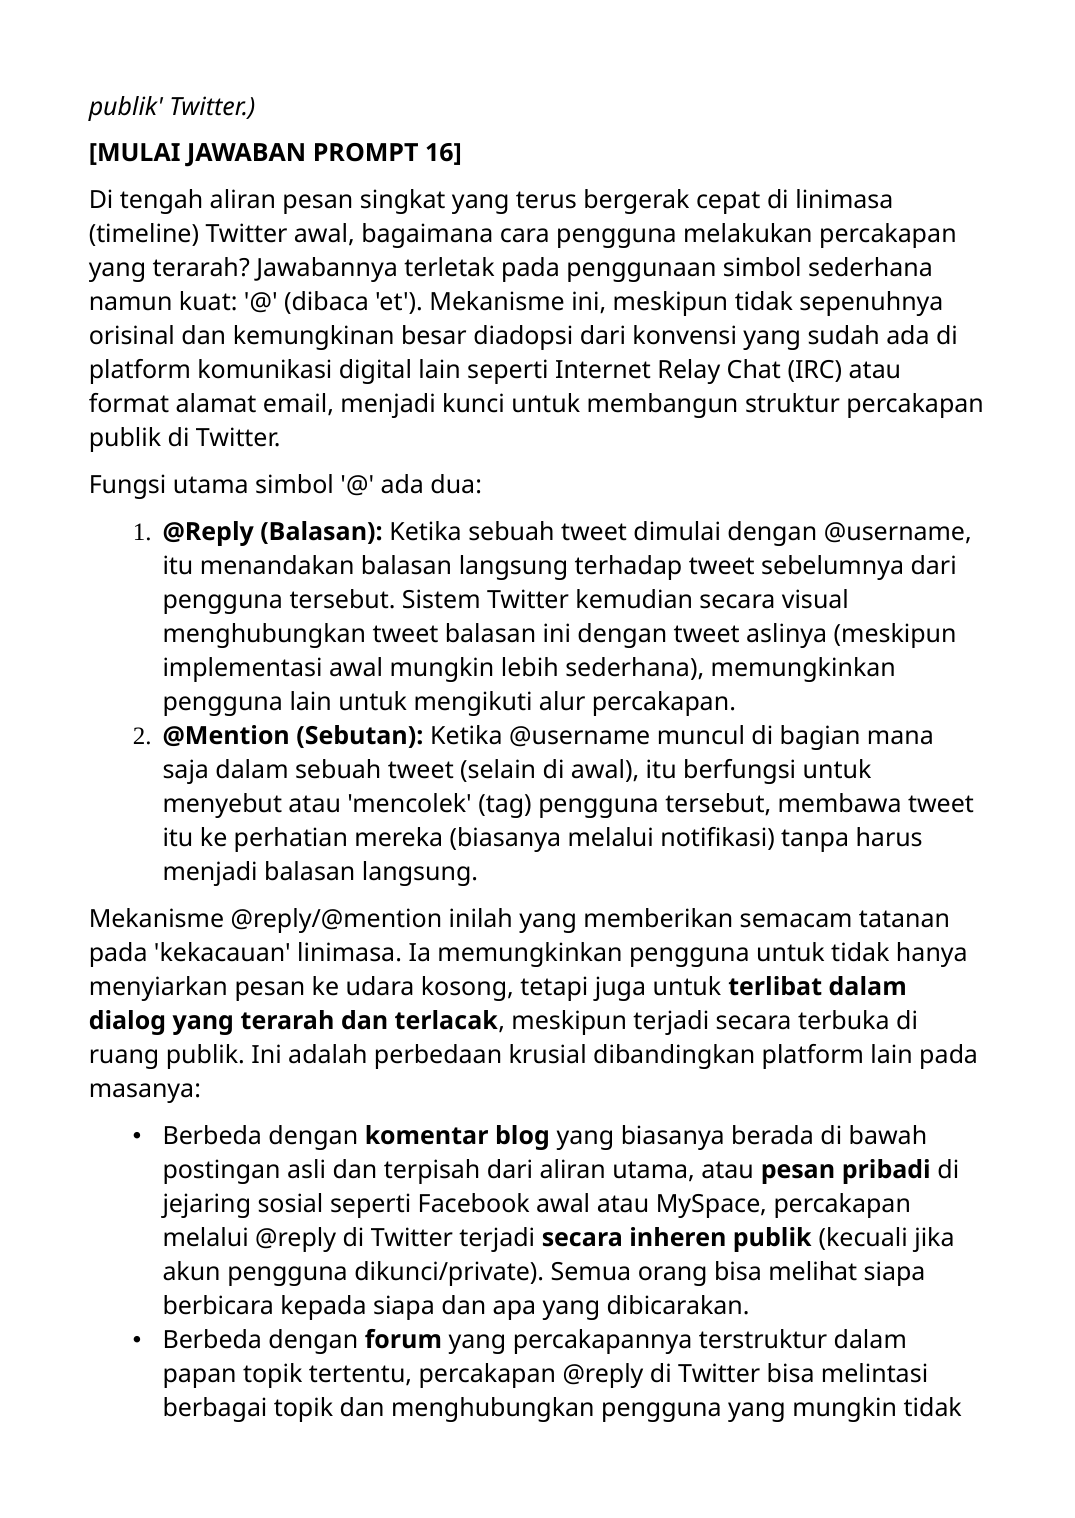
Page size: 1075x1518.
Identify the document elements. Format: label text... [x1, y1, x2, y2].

text Fungsi utama simbol '@' ada dua: [88, 467, 986, 501]
text Mekanisme @reply/@mention inilah yang memberikan semacam tatanan pada 'kekacauan' linimasa. Ia memungkinkan pengguna untuk tidak hanya menyiarkan pesan ke udara kosong, tetapi juga untuk terlibat dalam dialog yang terarah dan terlacak, meskipun terjadi secara terbuka di ruang publik. Ini adalah perbedaan krusial dibandingkan platform lain pada masanya: [88, 900, 986, 1105]
list Berbeda dengan forum yang percakapannya terstruktur dalam papan topik tertentu, percakapan @reply di Twitter bisa melintasi berbagai topik dan menghubungkan pengguna yang mungkin tidak [133, 1322, 986, 1424]
list Berbeda dengan komentar blog yang biasanya berada di bawah postingan asli dan terpisah dari aliran utama, atau pesan pribadi di jejaring sosial seperti Facebook awal atau MySpace, percakapan melalui @reply di Twitter terjadi secara inheren publik (kecuali jika akun pengguna dikunci/private). Semua orang bisa melihat siapa berbicara kepada siapa dan apa yang dibicarakan. [133, 1117, 986, 1322]
text publik' Twitter.) [88, 88, 986, 123]
list @Mention (Sebutan): Ketika @username muncul di bagian mana saja dalam sebuah tweet (selain di awal), itu berfungsi untuk menyebut atau 'mencolek' (tag) pengguna tersebut, membawa tweet itu ke perhatian mereka (biasanya melalui notifikasi) tanpa harus menjadi balasan langsung. [133, 718, 986, 888]
text [MULAI JAWABAN PROMPT 16] [88, 135, 986, 169]
text Di tengah aliran pesan singkat yang terus bergerak cepat di linimasa (timeline) Twitter awal, bagaimana cara pengguna melakukan percakapan yang terarah? Jawabannya terletak pada penggunaan simbol sederhana namun kuat: '@' (dibaca 'et'). Mekanisme ini, meskipun tidak sepenuhnya orisinal dan kemungkinan besar diadopsi dari konvensi yang sudah ada di platform komunikasi digital lain seperti Internet Relay Chat (IRC) atau format alamat email, menjadi kunci untuk membangun struktur percakapan publik di Twitter. [88, 182, 986, 454]
list @Reply (Balasan): Ketika sebuah tweet dimulai dengan @username, itu menandakan balasan langsung terhadap tweet sebelumnya dari pengguna tersebut. Sistem Twitter kemudian secara visual menghubungkan tweet balasan ini dengan tweet aslinya (meskipun implementasi awal mungkin lebih sederhana), memungkinkan pengguna lain untuk mengikuti alur percakapan. [133, 513, 986, 718]
